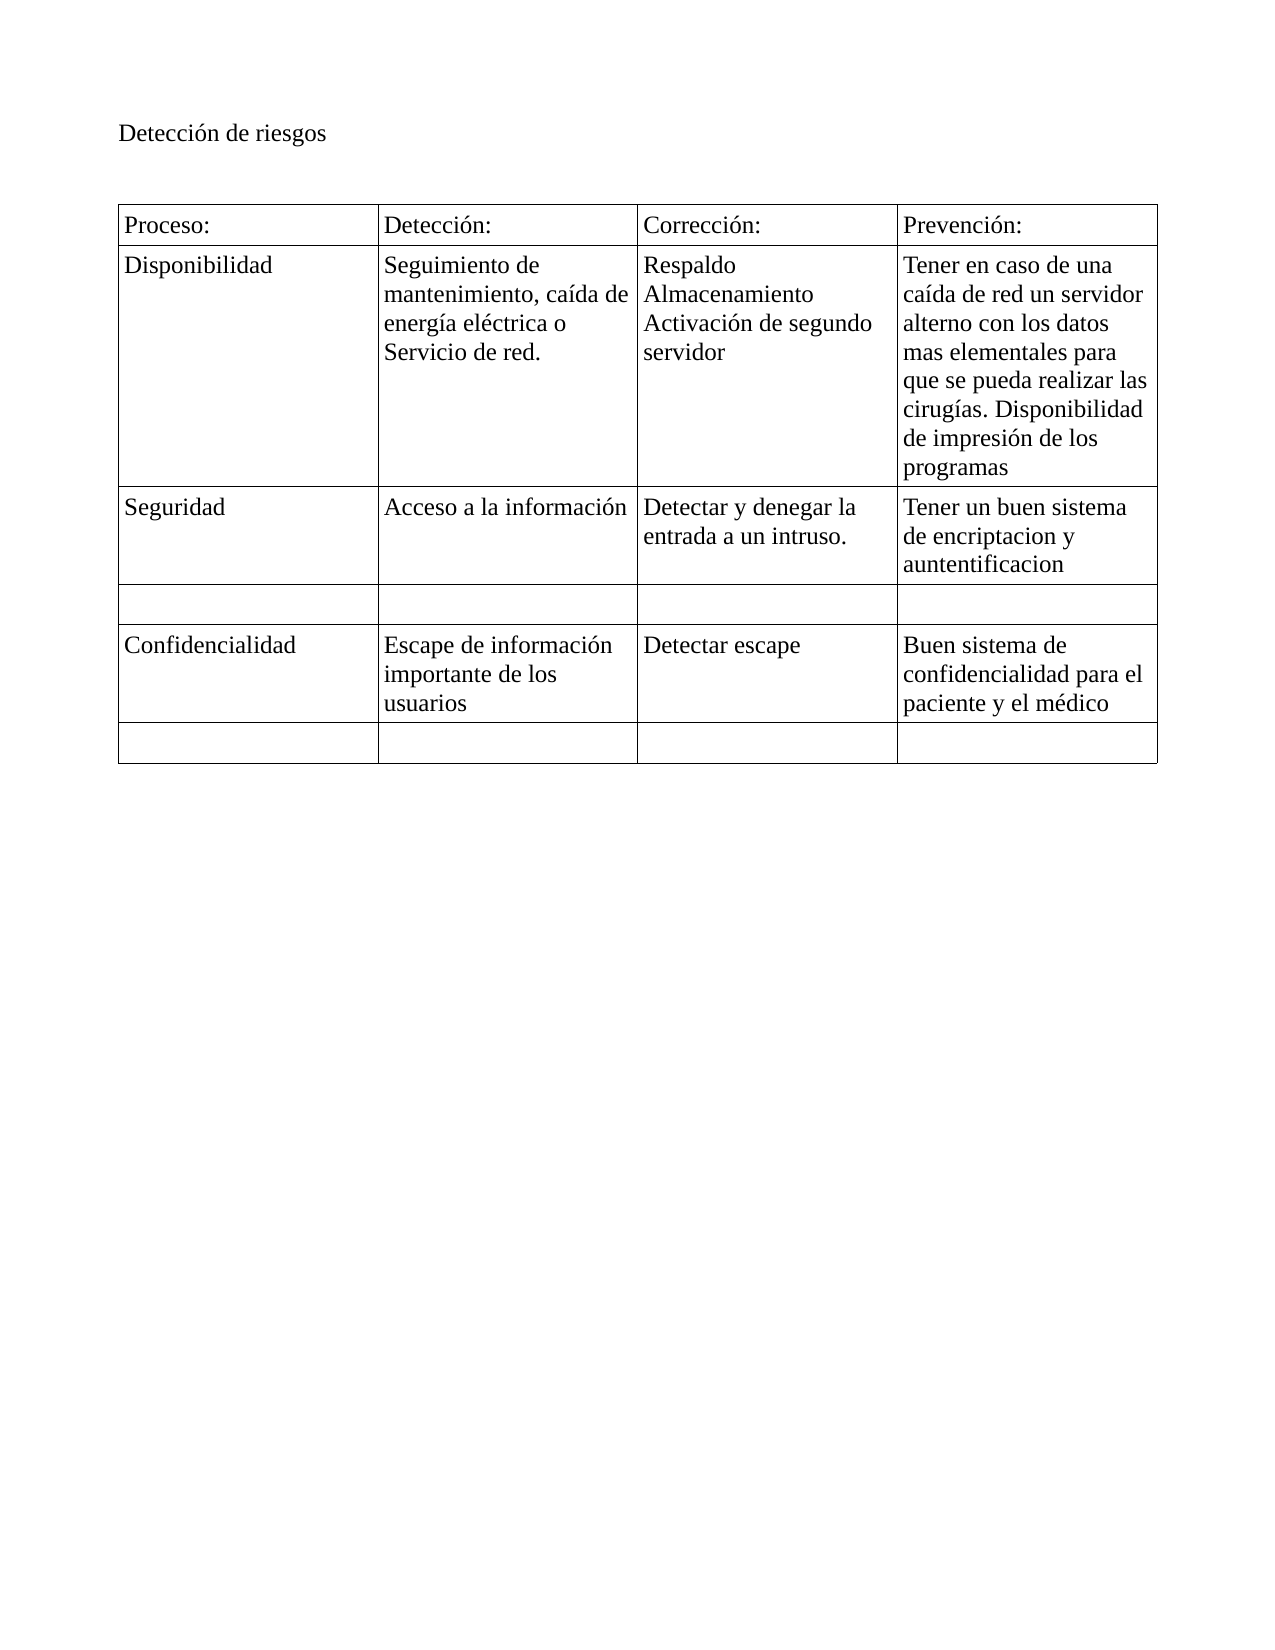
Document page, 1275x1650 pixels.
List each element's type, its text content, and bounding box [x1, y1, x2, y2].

table_cell [638, 723, 897, 762]
table_header Proceso: [119, 205, 378, 245]
table_cell [638, 585, 897, 624]
table_cell Confidencialidad [119, 625, 378, 722]
table_header Detección: [379, 205, 637, 245]
table_cell Detectar y denegar la entrada a un intruso. [638, 487, 897, 584]
table_cell Buen sistema de confidencialidad para el paciente y el médico [898, 625, 1157, 722]
table_header Corrección: [638, 205, 897, 245]
text Detección de riesgos [118, 118, 1157, 147]
table_cell [379, 723, 637, 762]
table_header Prevención: [898, 205, 1157, 245]
table_cell [119, 723, 378, 762]
table_cell [379, 585, 637, 624]
table_cell Detectar escape [638, 625, 897, 722]
table_cell Seguridad [119, 487, 378, 584]
table_cell [898, 723, 1157, 762]
table_cell Tener un buen sistema de encriptacion y auntentificacion [898, 487, 1157, 584]
table_cell [898, 585, 1157, 624]
table_cell Tener en caso de una caída de red un servidor alterno con los datos mas elementales para que se pueda realizar las cirugías. Disponibilidad de impresión de los programas [898, 246, 1157, 486]
table_cell Seguimiento de mantenimiento, caída de energía eléctrica o Servicio de red. [379, 246, 637, 486]
table_cell Escape de información importante de los usuarios [379, 625, 637, 722]
table_cell Disponibilidad [119, 246, 378, 486]
table_cell Respaldo Almacenamiento Activación de segundo servidor [638, 246, 897, 486]
table_cell Acceso a la información [379, 487, 637, 584]
table_cell [119, 585, 378, 624]
